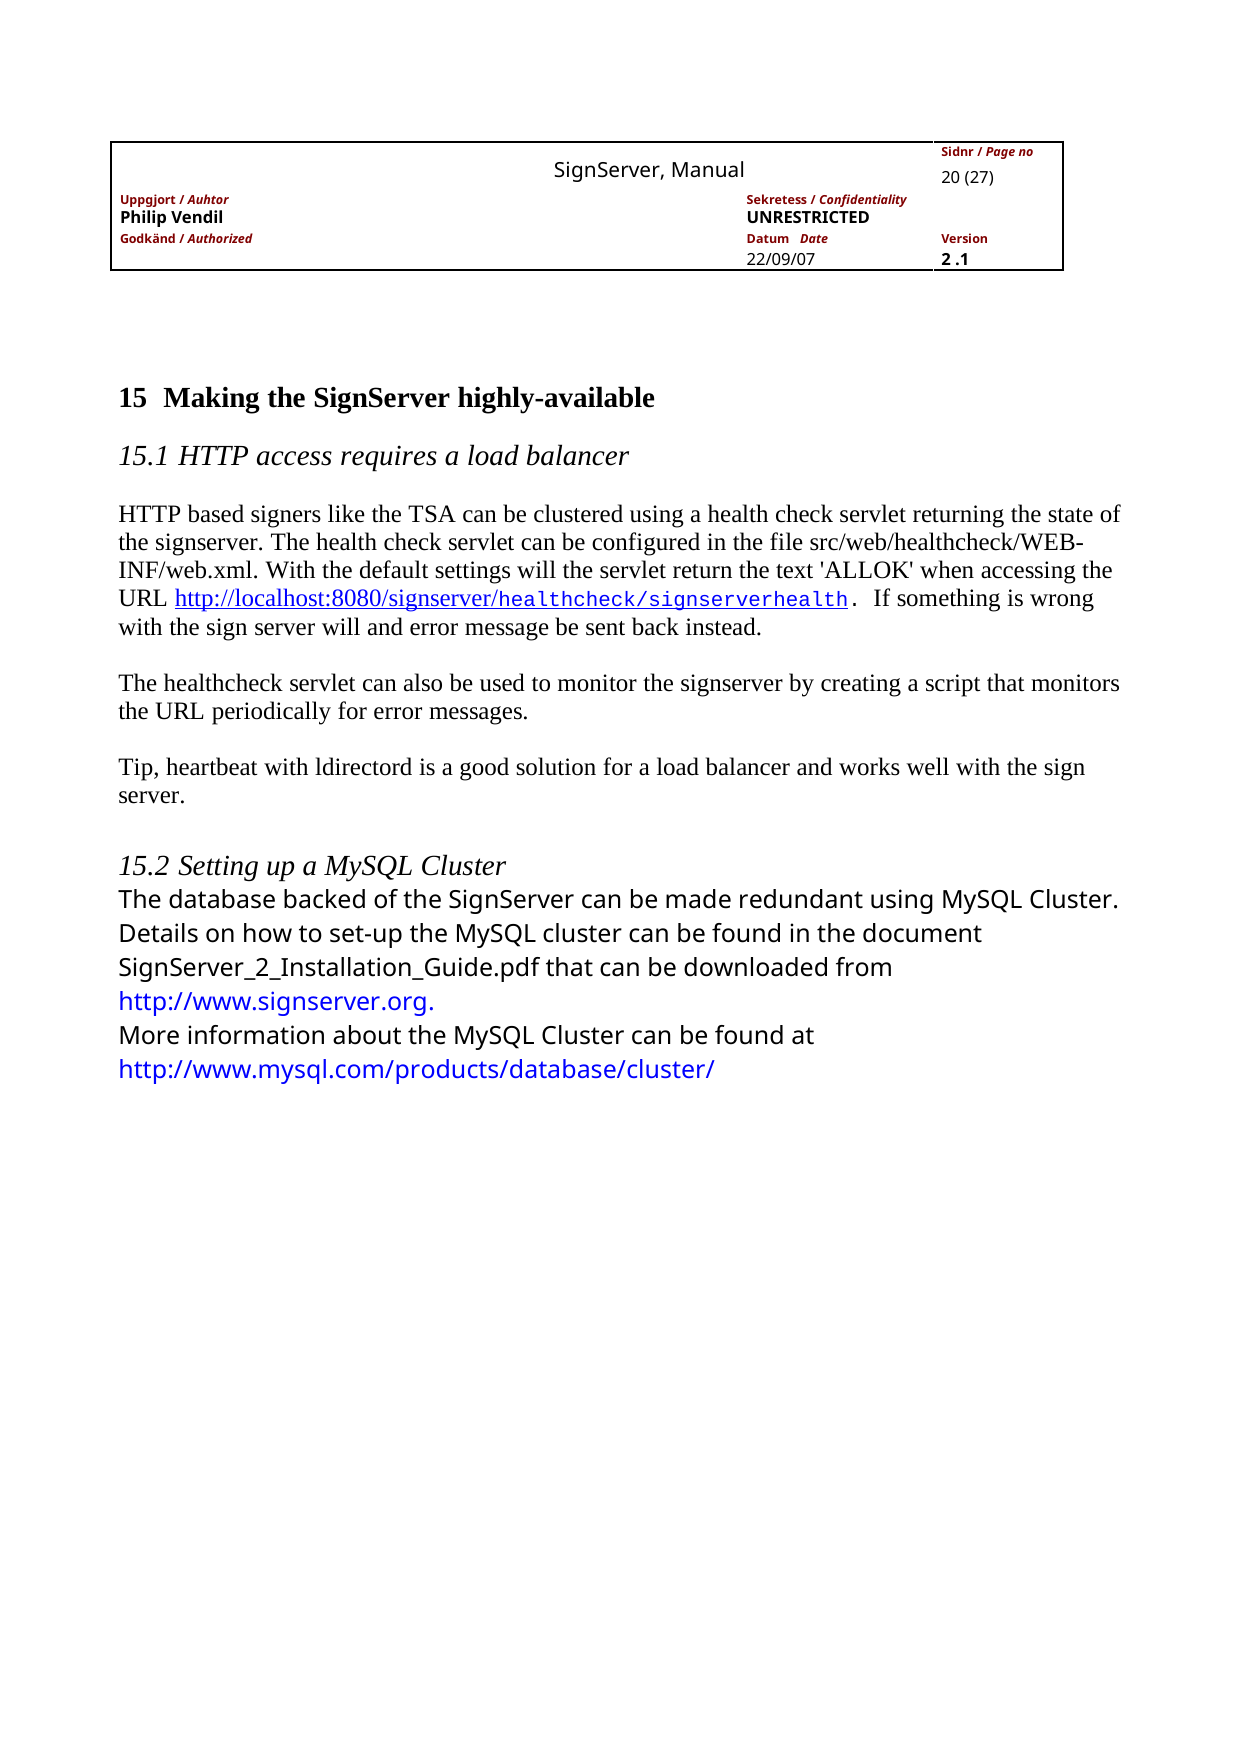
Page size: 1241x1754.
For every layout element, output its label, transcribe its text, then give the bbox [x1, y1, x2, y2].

text HTTP based signers like the TSA can be clustered using a health check servlet returning the state of the signserver. The health check servlet can be configured in the file src/web/healthcheck/WEB-INF/web.xml. With the default settings will the servlet return the text 'ALLOK' when accessing the URL http://localhost:8080/signserver/healthcheck/signserverhealth. If something is wrong with the sign server will and error message be sent back instead. [118, 500, 1122, 641]
text The database backed of the SignServer can be made redundant using MySQL Cluster. Details on how to set-up the MySQL cluster can be found in the document SignServer_2_Installation_Guide.pdf that can be downloaded from http://www.signserver.org. [118, 882, 1122, 1018]
subtitle HTTP access requires a load balancer [118, 439, 1122, 472]
text More information about the MySQL Cluster can be found at [118, 1018, 1122, 1052]
subtitle Making the SignServer highly-available [118, 382, 1122, 414]
text Tip, heartbeat with ldirectord is a good solution for a load balancer and works well with the sign server. [118, 753, 1122, 809]
text http://www.mysql.com/products/database/cluster/ [118, 1052, 1122, 1086]
subtitle Setting up a MySQL Cluster [118, 849, 1122, 882]
text The healthcheck servlet can also be used to monitor the signserver by creating a script that monitors the URL periodically for error messages. [118, 669, 1122, 725]
